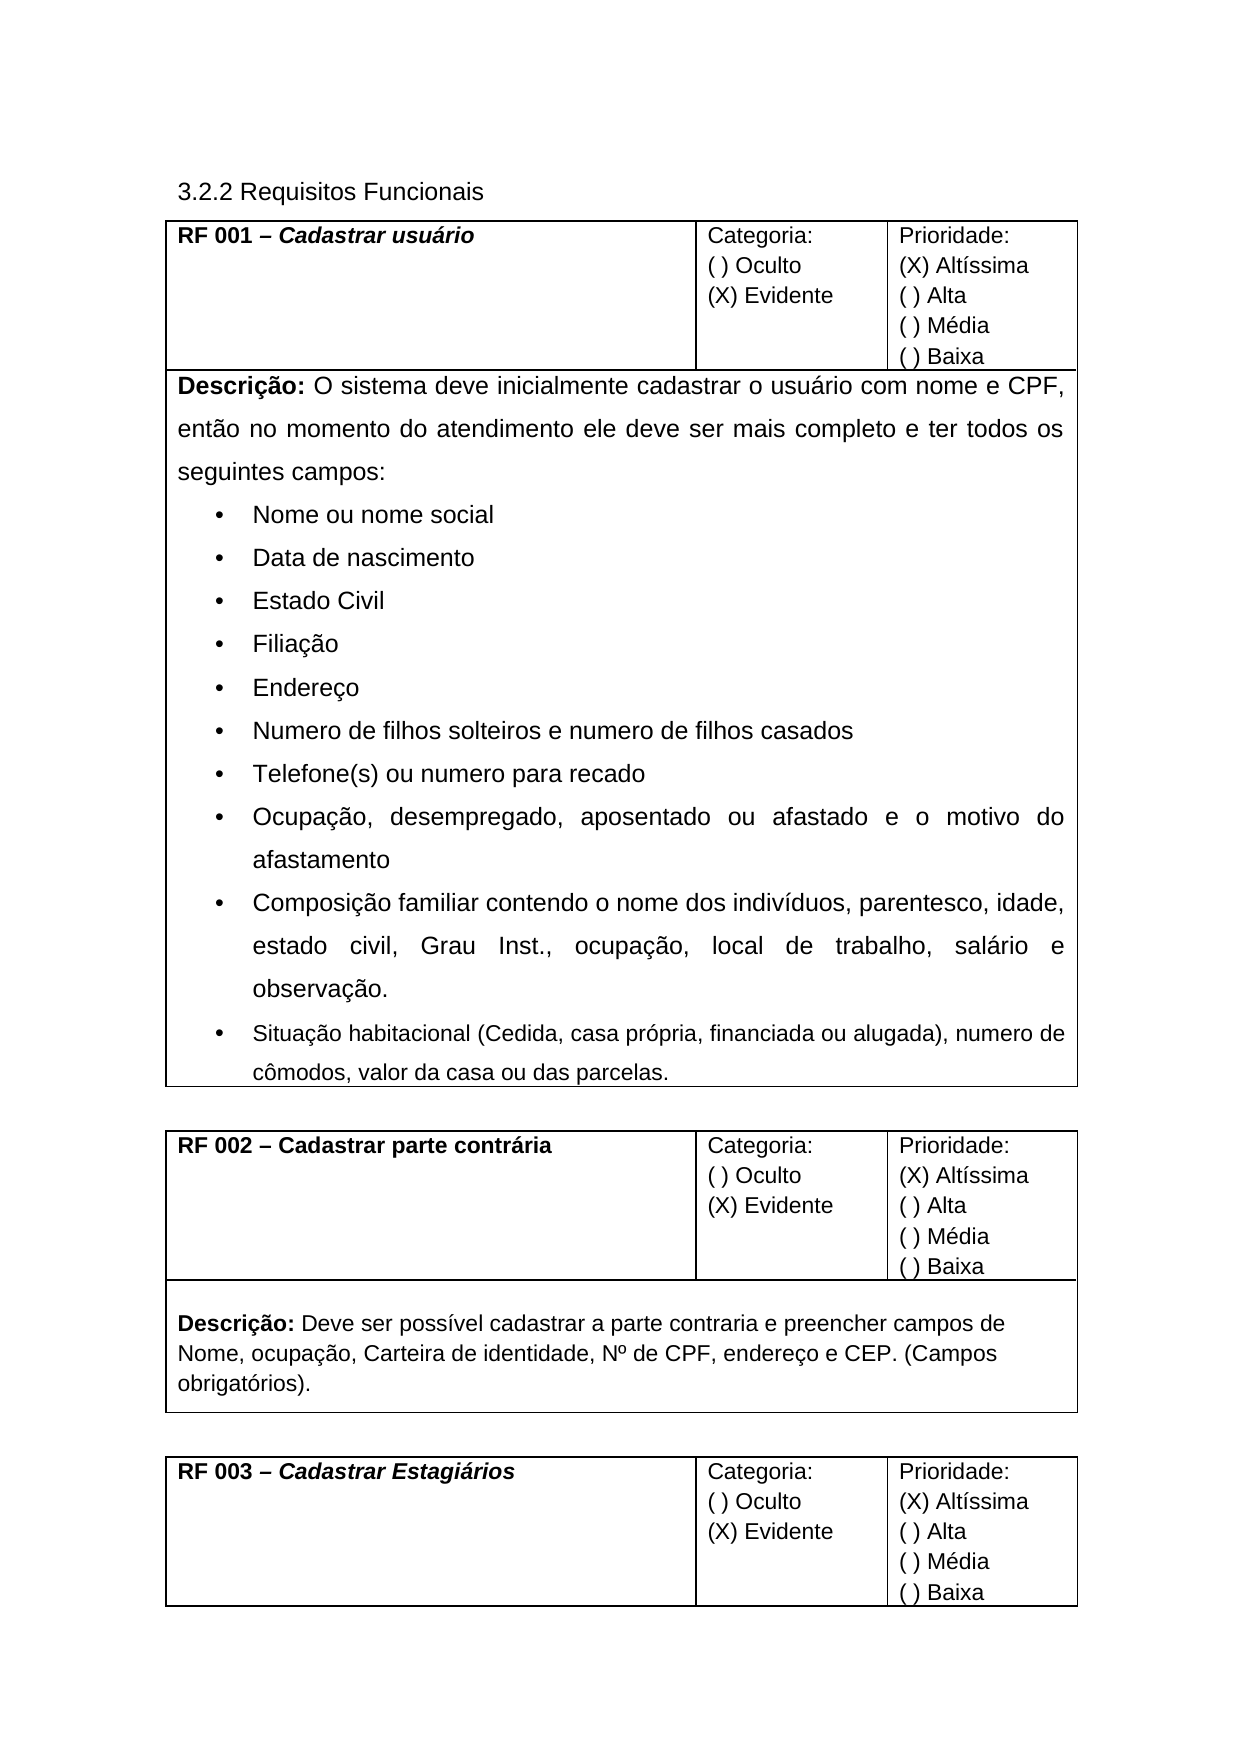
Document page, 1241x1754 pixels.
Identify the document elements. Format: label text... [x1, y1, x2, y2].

text 3.2.2 Requisitos Funcionais [177, 177, 1122, 206]
table_header RF 003 – Cadastrar Estagiários [167, 1458, 695, 1605]
table_header RF 001 – Cadastrar usuário [167, 222, 695, 369]
table_header Categoria: ( ) Oculto (X) Evidente [697, 1458, 887, 1605]
table_header Categoria: ( ) Oculto (X) Evidente [697, 222, 887, 369]
table_cell Descrição: Deve ser possível cadastrar a parte contraria e preencher campos de Nome, ocupação, Carteira de identidade, Nº de CPF, endereço e CEP. (Campos obrigatórios). [167, 1279, 1077, 1411]
table_cell Descrição: O sistema deve inicialmente cadastrar o usuário com nome e CPF, então no momento do atendimento ele deve ser mais completo e ter todos os seguintes campos: Nome ou nome social Data de nascimento Estado Civil Filiação Endereço Numero de filhos solteiros e numero de filhos casados Telefone(s) ou numero para recado Ocupação, desempregado, aposentado ou afastado e o motivo do afastamento Composição familiar contendo o nome dos indivíduos, parentesco, idade, estado civil, Grau Inst., ocupação, local de trabalho, salário e observação. Situação habitacional (Cedida, casa própria, financiada ou alugada), numero de cômodos, valor da casa ou das parcelas. [167, 369, 1077, 1086]
table_header Prioridade: (X) Altíssima ( ) Alta ( ) Média ( ) Baixa [888, 1132, 1077, 1279]
table_header Categoria: ( ) Oculto (X) Evidente [697, 1132, 887, 1279]
table_header Prioridade: (X) Altíssima ( ) Alta ( ) Média ( ) Baixa [888, 1458, 1077, 1605]
table_header Prioridade: (X) Altíssima ( ) Alta ( ) Média ( ) Baixa [888, 222, 1077, 369]
table_header RF 002 – Cadastrar parte contrária [167, 1132, 695, 1279]
